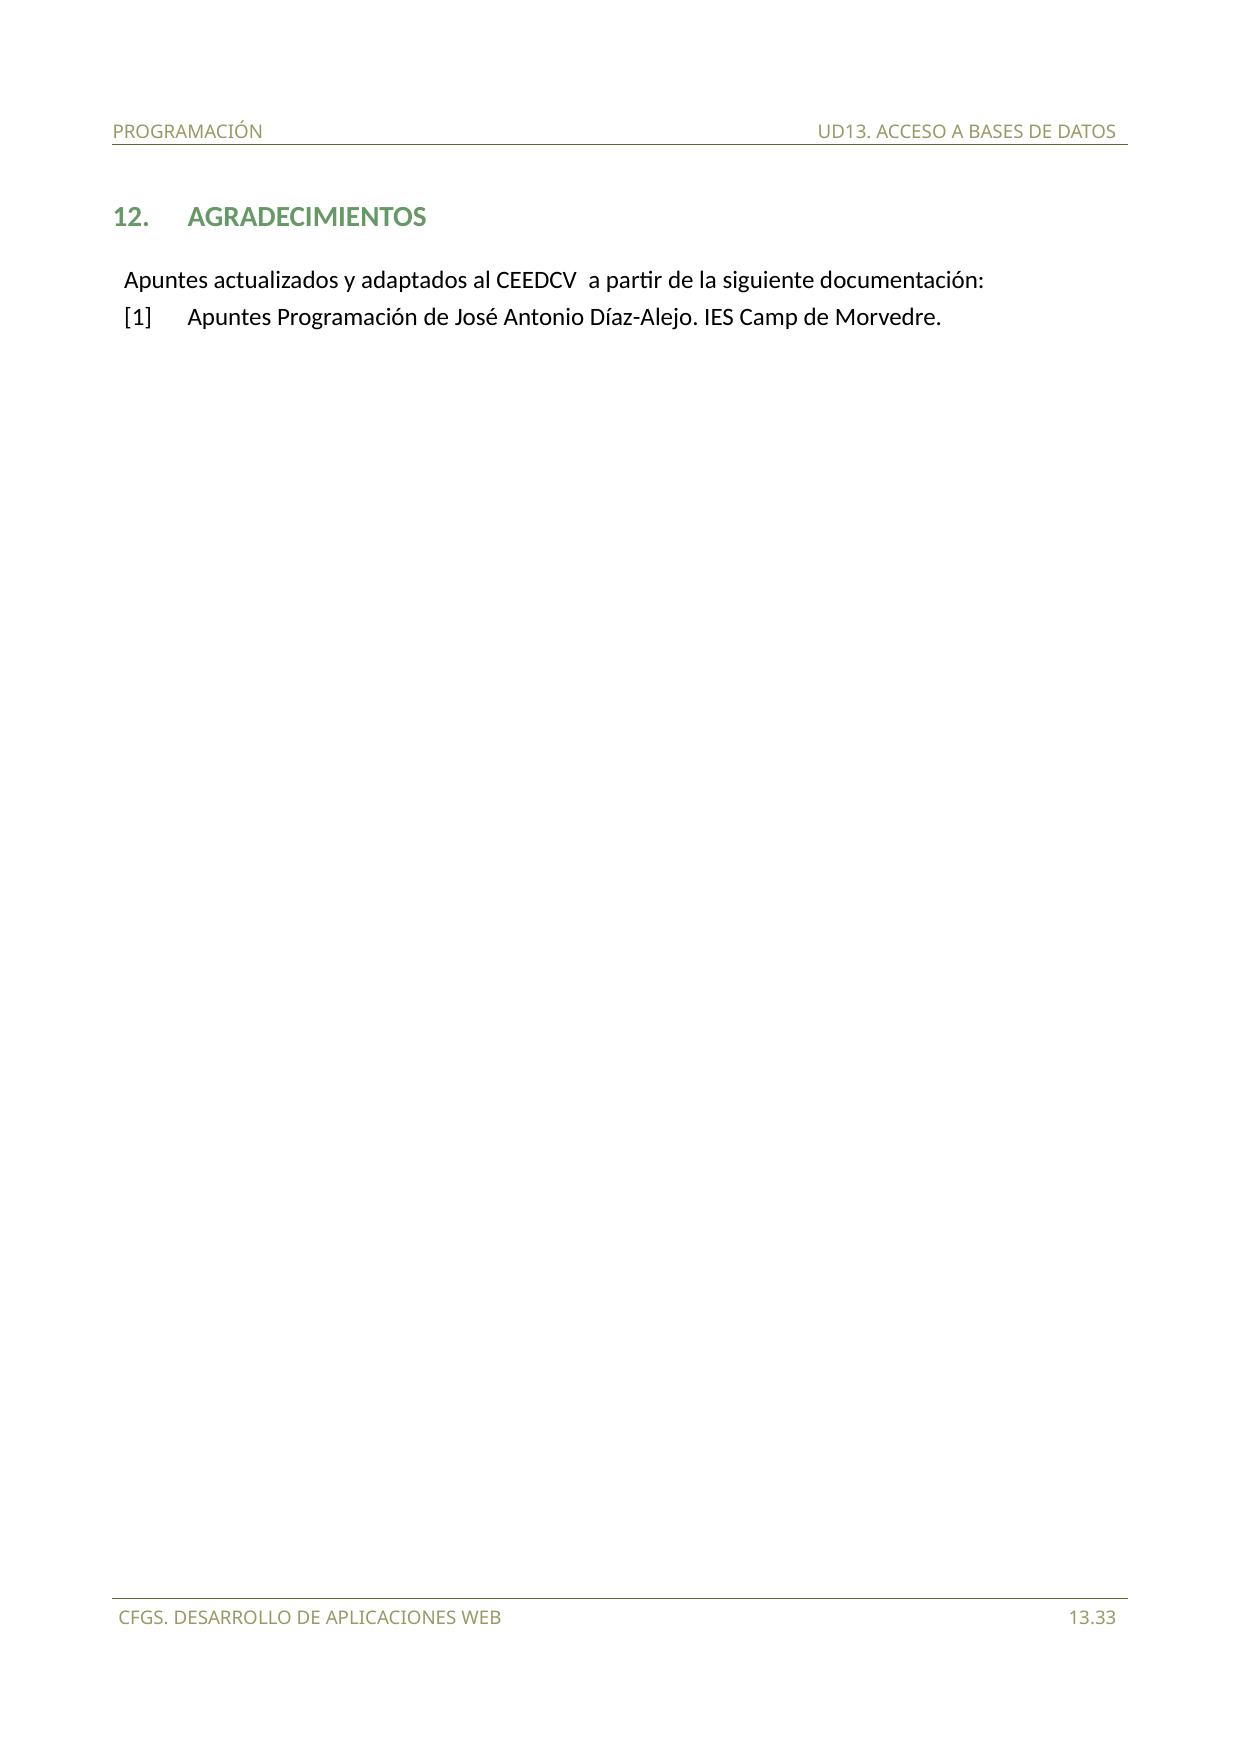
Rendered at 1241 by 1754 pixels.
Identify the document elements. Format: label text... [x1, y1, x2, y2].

text Apuntes actualizados y adaptados al CEEDCV a partir de la siguiente documentación: [112, 264, 1128, 294]
subtitle AGRADECIMIENTOS [112, 198, 1128, 234]
text [1] Apuntes Programación de José Antonio Díaz-Alejo. IES Camp de Morvedre. [112, 301, 1128, 331]
